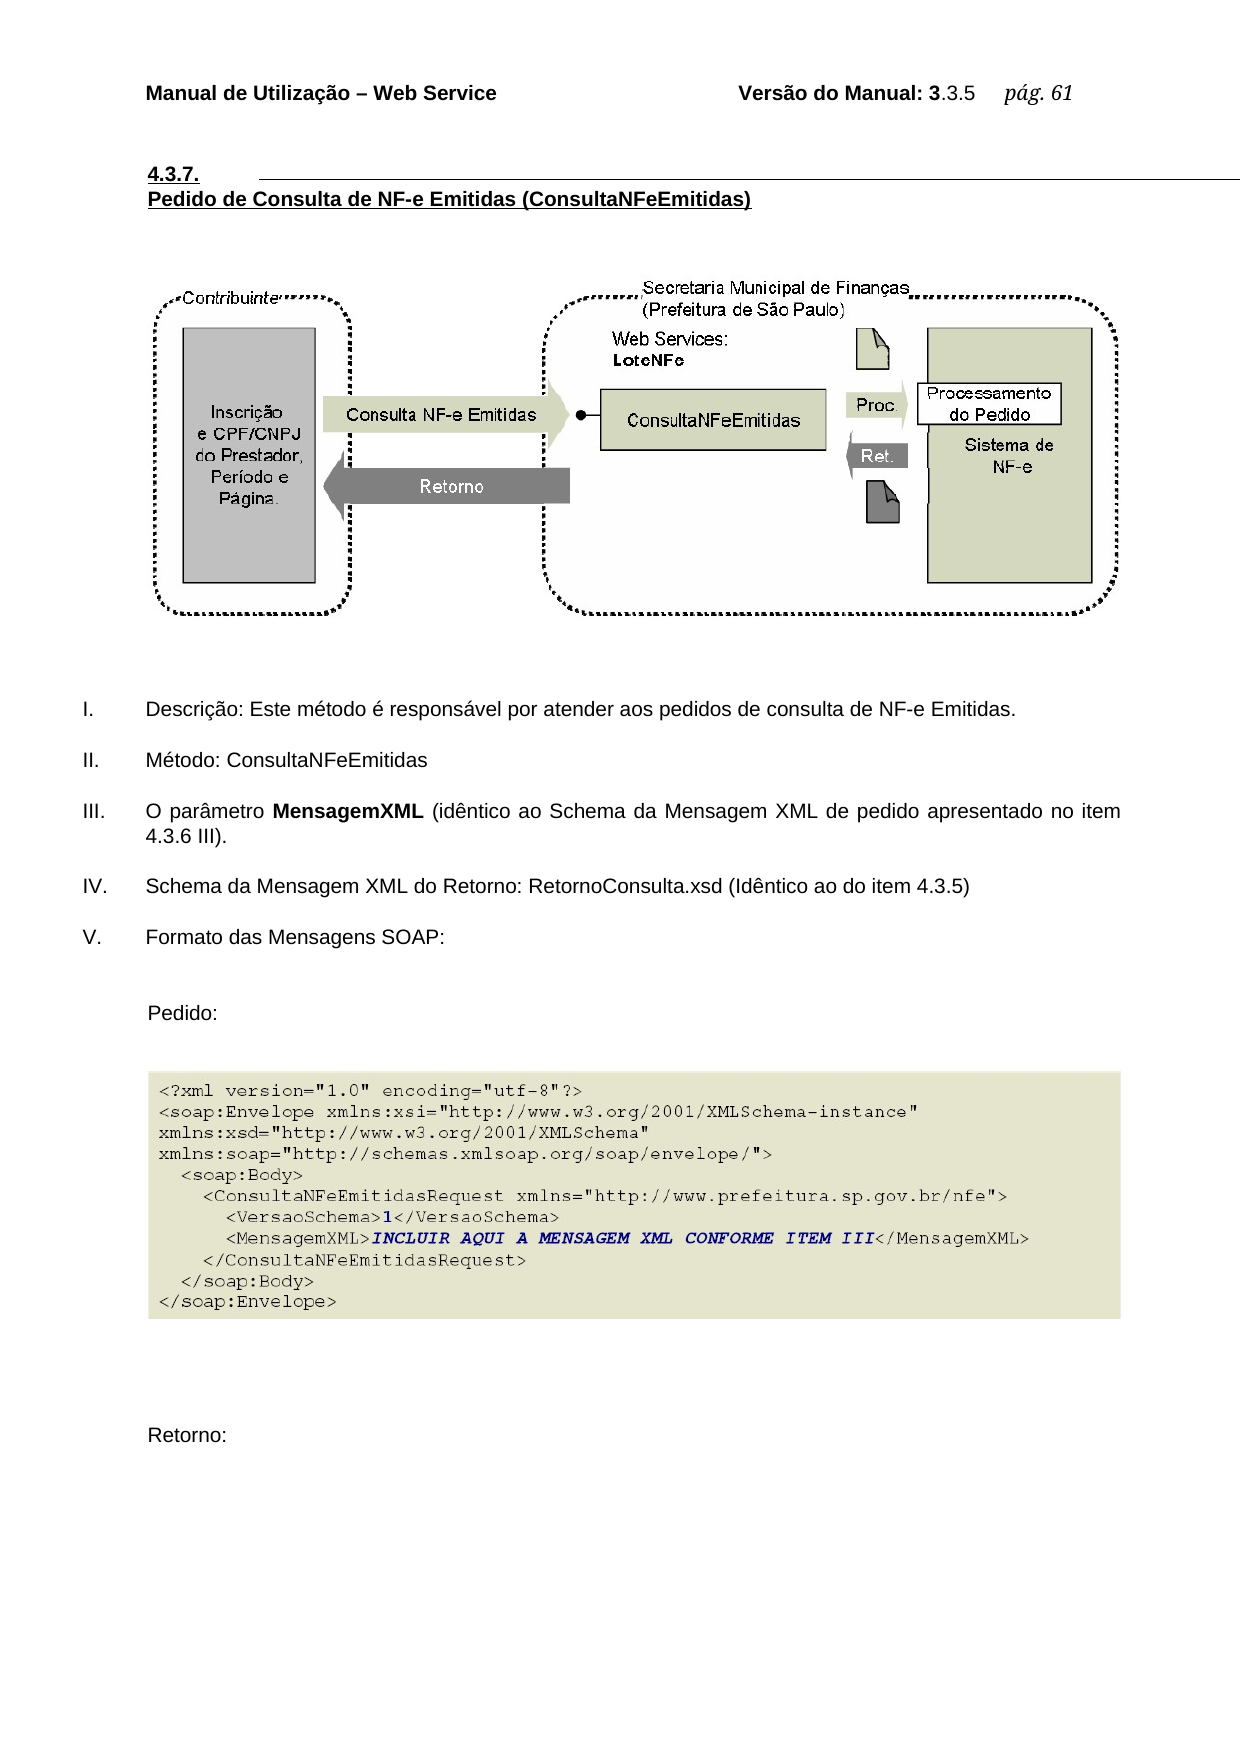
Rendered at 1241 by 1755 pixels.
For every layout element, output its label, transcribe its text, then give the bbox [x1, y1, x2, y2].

text Retorno: [147, 1423, 1123, 1447]
list O parâmetro MensagemXML (idêntico ao Schema da Mensagem XML de pedido apresentado no item 4.3.6 III). [82, 799, 1123, 847]
text Pedido: [147, 1001, 1123, 1025]
list Descrição: Este método é responsável por atender aos pedidos de consulta de NF-e Emitidas. [82, 697, 1123, 721]
list Método: ConsultaNFeEmitidas [82, 748, 1123, 772]
list Formato das Mensagens SOAP: [82, 925, 1123, 949]
subtitle 4.3.7. Pedido de Consulta de NF-e Emitidas (ConsultaNFeEmitidas) [147, 162, 1131, 211]
list Schema da Mensagem XML do Retorno: RetornoConsulta.xsd (Idêntico ao do item 4.3.5) [82, 874, 1123, 898]
